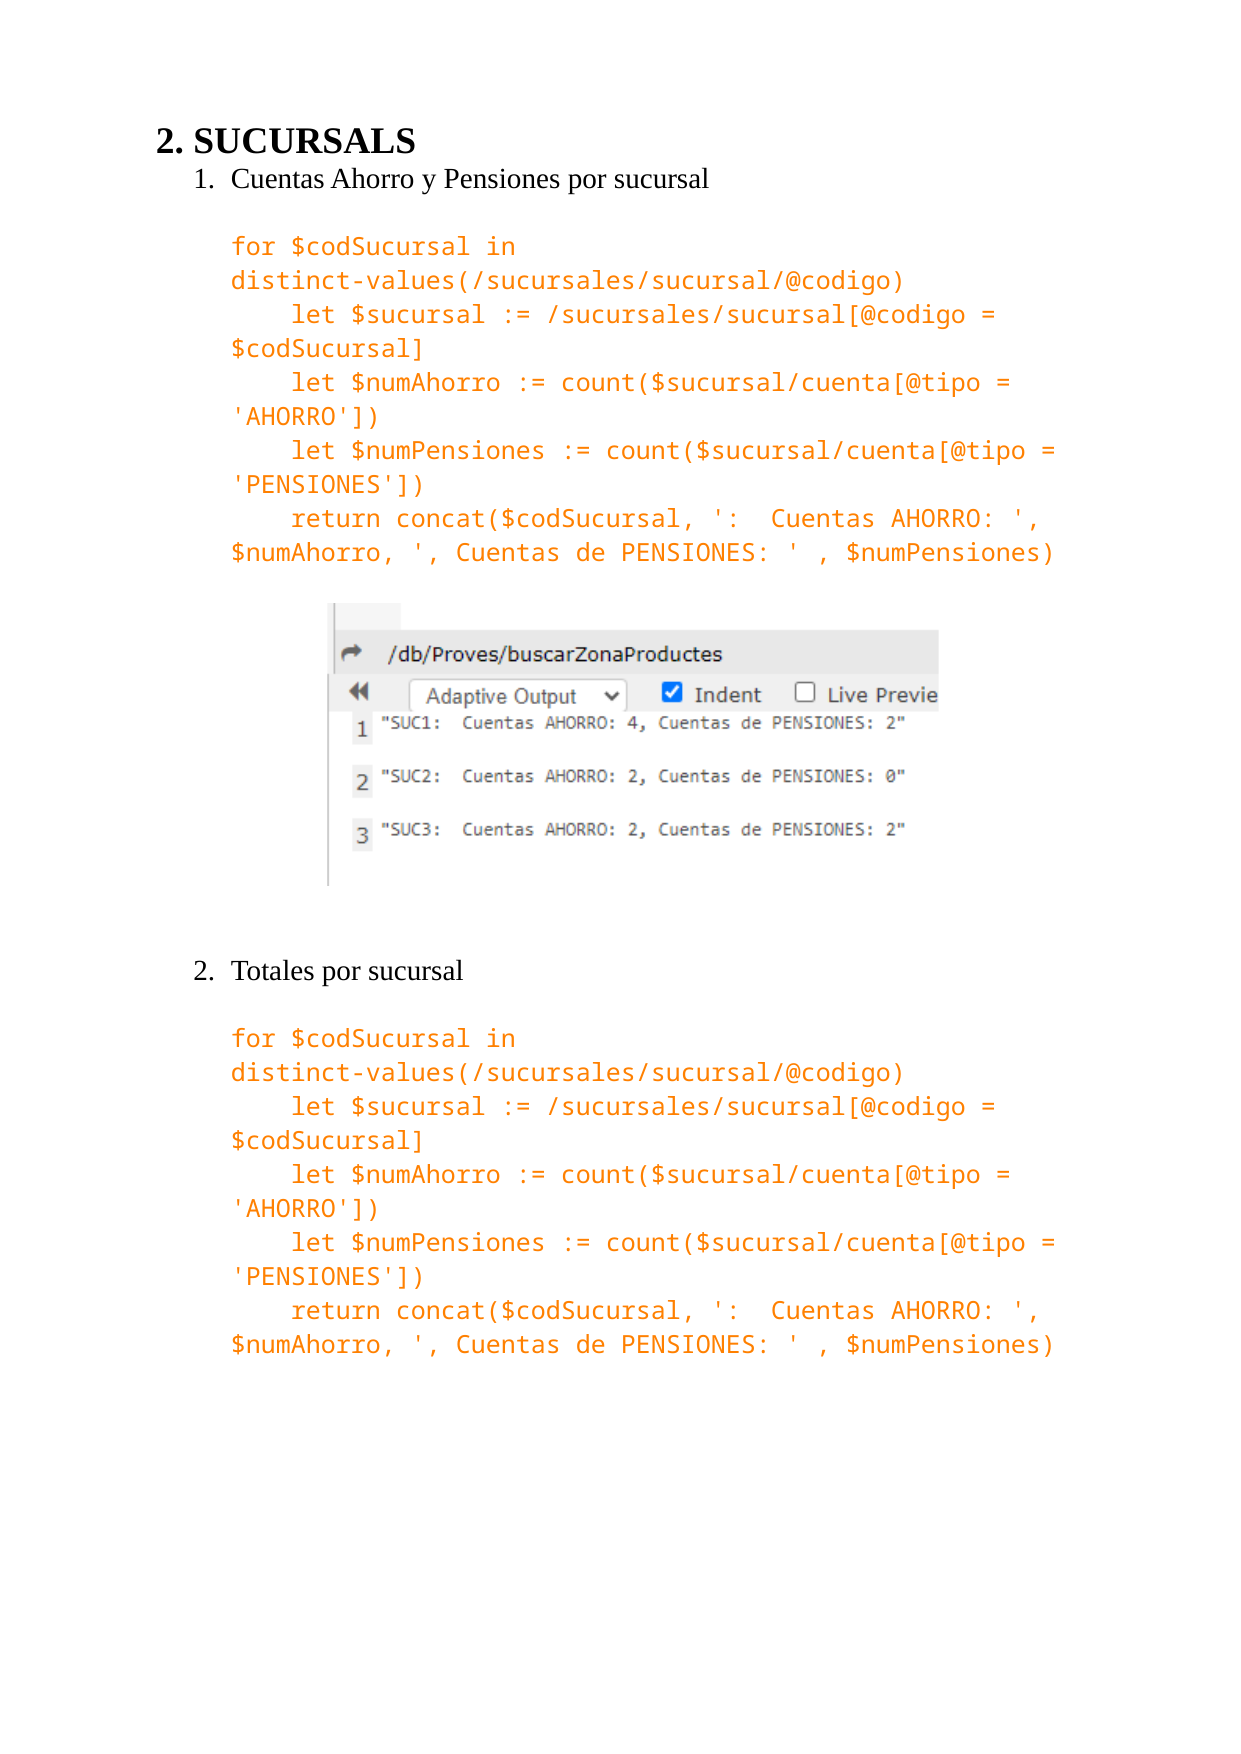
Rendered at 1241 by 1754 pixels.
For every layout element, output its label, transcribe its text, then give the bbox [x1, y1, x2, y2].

list for $codSucursal in distinct-values(/sucursales/sucursal/@codigo) [193, 1021, 1122, 1089]
picture [301, 603, 939, 886]
list SUCURSALS [156, 118, 1122, 161]
list return concat($codSucursal, ': Cuentas AHORRO: ', $numAhorro, ', Cuentas de PENSIONES: ' , $numPensiones) [193, 501, 1122, 569]
list return concat($codSucursal, ': Cuentas AHORRO: ', $numAhorro, ', Cuentas de PENSIONES: ' , $numPensiones) [193, 1293, 1122, 1361]
list let $numPensiones := count($sucursal/cuenta[@tipo = 'PENSIONES']) [193, 433, 1122, 501]
list for $codSucursal in distinct-values(/sucursales/sucursal/@codigo) [193, 228, 1122, 296]
list let $numPensiones := count($sucursal/cuenta[@tipo = 'PENSIONES']) [193, 1225, 1122, 1293]
list let $sucursal := /sucursales/sucursal[@codigo = $codSucursal] [193, 1089, 1122, 1157]
list Totales por sucursal [193, 953, 1122, 987]
list let $numAhorro := count($sucursal/cuenta[@tipo = 'AHORRO']) [193, 364, 1122, 433]
list Cuentas Ahorro y Pensiones por sucursal [193, 161, 1122, 195]
list let $sucursal := /sucursales/sucursal[@codigo = $codSucursal] [193, 296, 1122, 364]
list let $numAhorro := count($sucursal/cuenta[@tipo = 'AHORRO']) [193, 1157, 1122, 1225]
